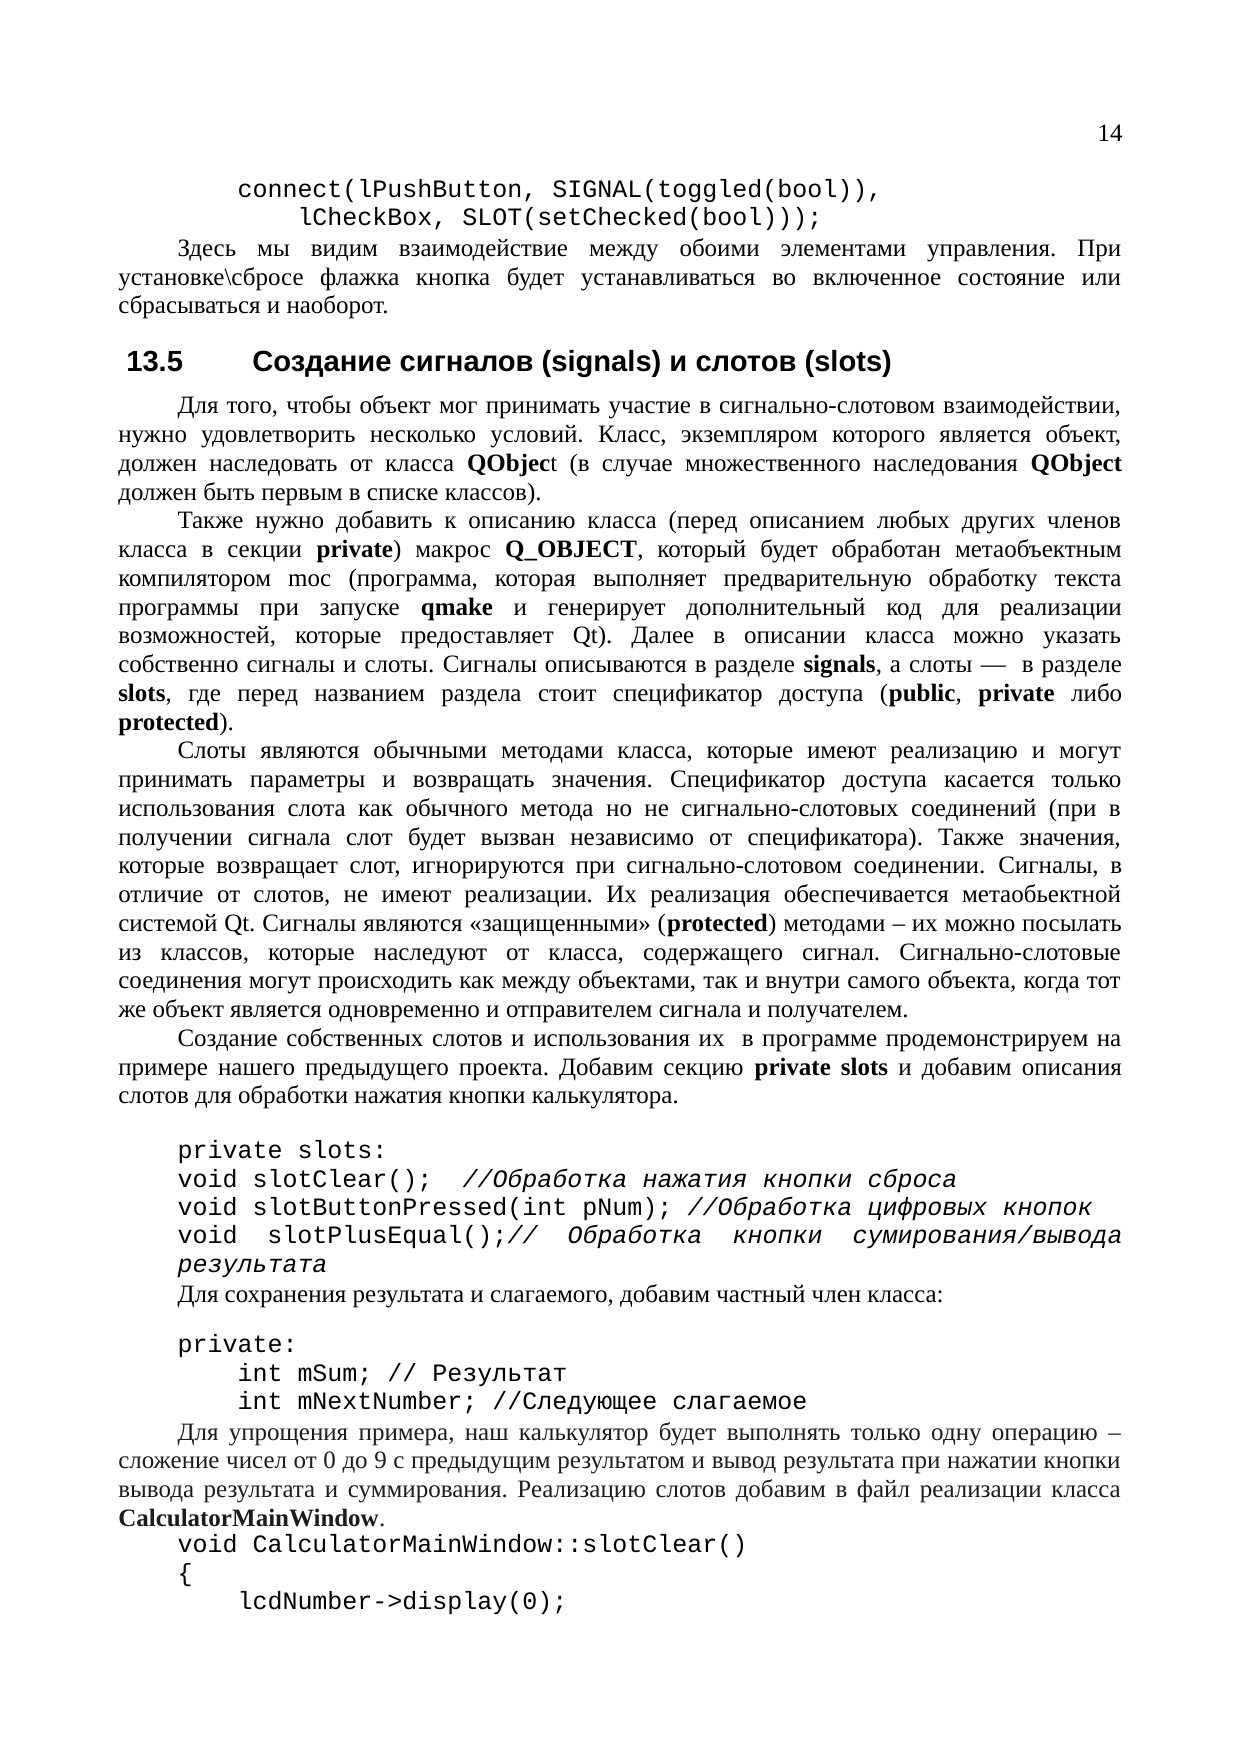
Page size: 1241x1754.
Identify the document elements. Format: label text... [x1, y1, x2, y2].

text Для того, чтобы объект мог принимать участие в сигнально-слотовом взаимодействии, нужно удовлетворить несколько условий. Класс, экземпляром которого является объект, должен наследовать от класса QObject (в случае множественного наследования QObject должен быть первым в списке классов). [118, 390, 1122, 505]
text Слоты являются обычными методами класса, которые имеют реализацию и могут принимать параметры и возвращать значения. Спецификатор доступа касается только использования слота как обычного метода но не сигнально-слотовых соединений (при в получении сигнала слот будет вызван независимо от спецификатора). Также значения, которые возвращает слот, игнорируются при сигнально-слотовом соединении. Сигналы, в отличие от слотов, не имеют реализации. Их реализация обеспечивается метаобьектной системой Qt. Сигналы являются «защищенными» (protected) методами – их можно посылать из классов, которые наследуют от класса, содержащего сигнал. Сигнально-слотовые соединения могут происходить как между объектами, так и внутри самого объекта, когда тот же объект является одновременно и отправителем сигнала и получателем. [118, 735, 1122, 1023]
text void CalculatorMainWindow::slotClear() [177, 1532, 1122, 1560]
text lcdNumber->display(0); [177, 1588, 1122, 1617]
text private: [177, 1332, 1122, 1360]
subtitle Создание сигналов (signals) и слотов (slots) [118, 344, 1122, 378]
text int mNextNumber; //Следующее слагаемое [177, 1388, 1122, 1417]
text private slots: [177, 1138, 1122, 1166]
text { [177, 1560, 1122, 1588]
text Для упрощения примера, наш калькулятор будет выполнять только одну операцию – сложение чисел от 0 до 9 с предыдущим результатом и вывод результата при нажатии кнопки вывода результата и суммирования. Реализацию слотов добавим в файл реализации класса CalculatorMainWindow. [118, 1417, 1122, 1532]
text void slotClear(); //Обработка нажатия кнопки сброса [177, 1166, 1122, 1194]
text void slotButtonPressed(int pNum); //Обработка цифровых кнопок [177, 1194, 1122, 1223]
text Для сохранения результата и слагаемого, добавим частный член класса: [118, 1279, 1122, 1308]
text Здесь мы видим взаимодействие между обоими элементами управления. При установке\сбросе флажка кнопка будет устанавливаться во включенное состояние или сбрасываться и наоборот. [118, 233, 1122, 319]
text int mSum; // Результат [177, 1360, 1122, 1388]
text Также нужно добавить к описанию класса (перед описанием любых других членов класса в секции private) макрос Q_OBJECT, который будет обработан метаобъектным компилятором moc (программа, которая выполняет предварительную обработку текста программы при запуске qmake и генерирует дополнительный код для реализации возможностей, которые предоставляет Qt). Далее в описании класса можно указать собственно сигналы и слоты. Сигналы описываются в разделе signals, а слоты — в разделе slots, где перед названием раздела стоит спецификатор доступа (public, private либо protected). [118, 505, 1122, 735]
text lCheckBox, SLOT(setChecked(bool))); [177, 205, 1122, 233]
text void slotPlusEqual();// Обработка кнопки сумирования/вывода результата [177, 1223, 1122, 1279]
text Создание собственных слотов и использования их в программе продемонстрируем на примере нашего предыдущего проекта. Добавим секцию private slots и добавим описания слотов для обработки нажатия кнопки калькулятора. [118, 1023, 1122, 1109]
text connect(lPushButton, SIGNAL(toggled(bool)), [177, 176, 1122, 205]
